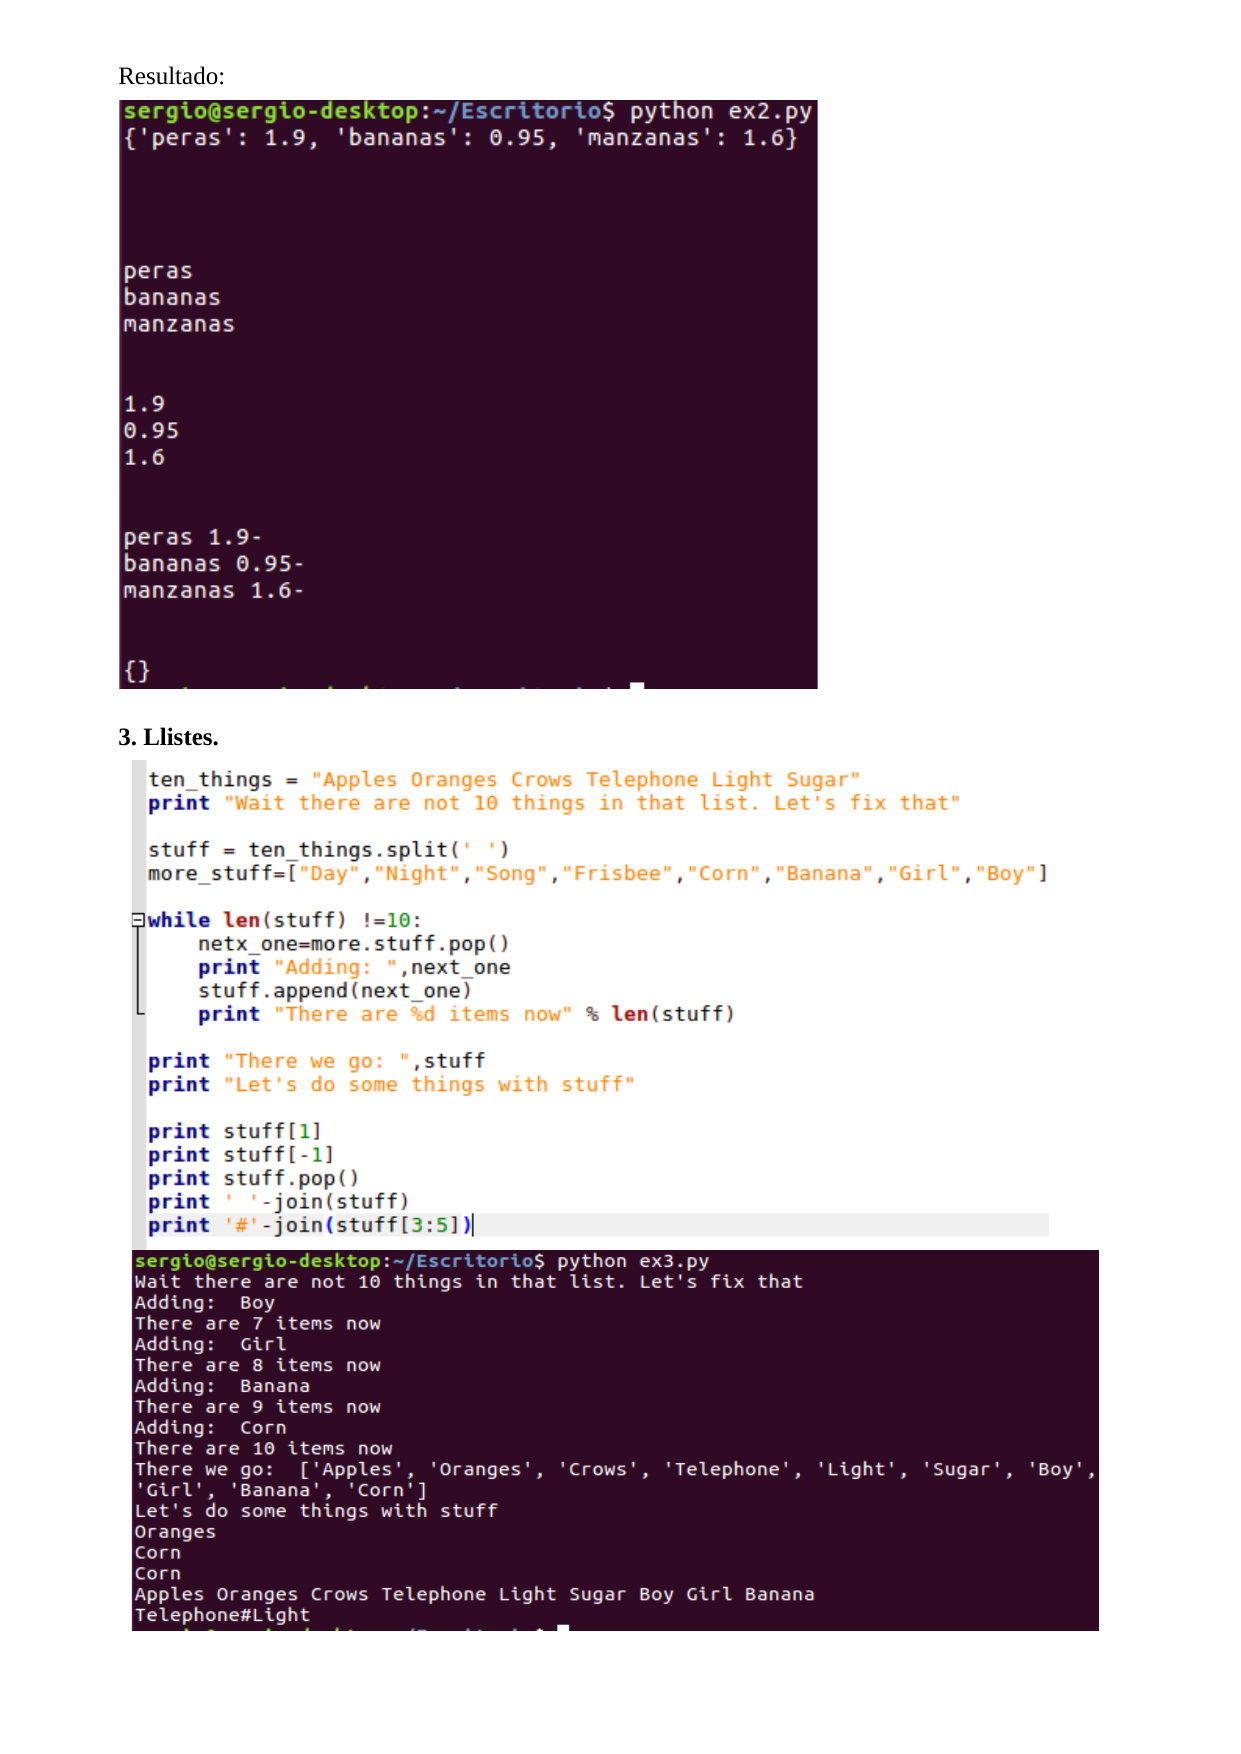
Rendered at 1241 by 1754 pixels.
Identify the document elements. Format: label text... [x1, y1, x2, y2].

picture [131, 760, 1099, 1631]
text 3. Llistes. [118, 722, 1122, 751]
picture [119, 100, 818, 689]
text Resultado: [118, 61, 1122, 90]
